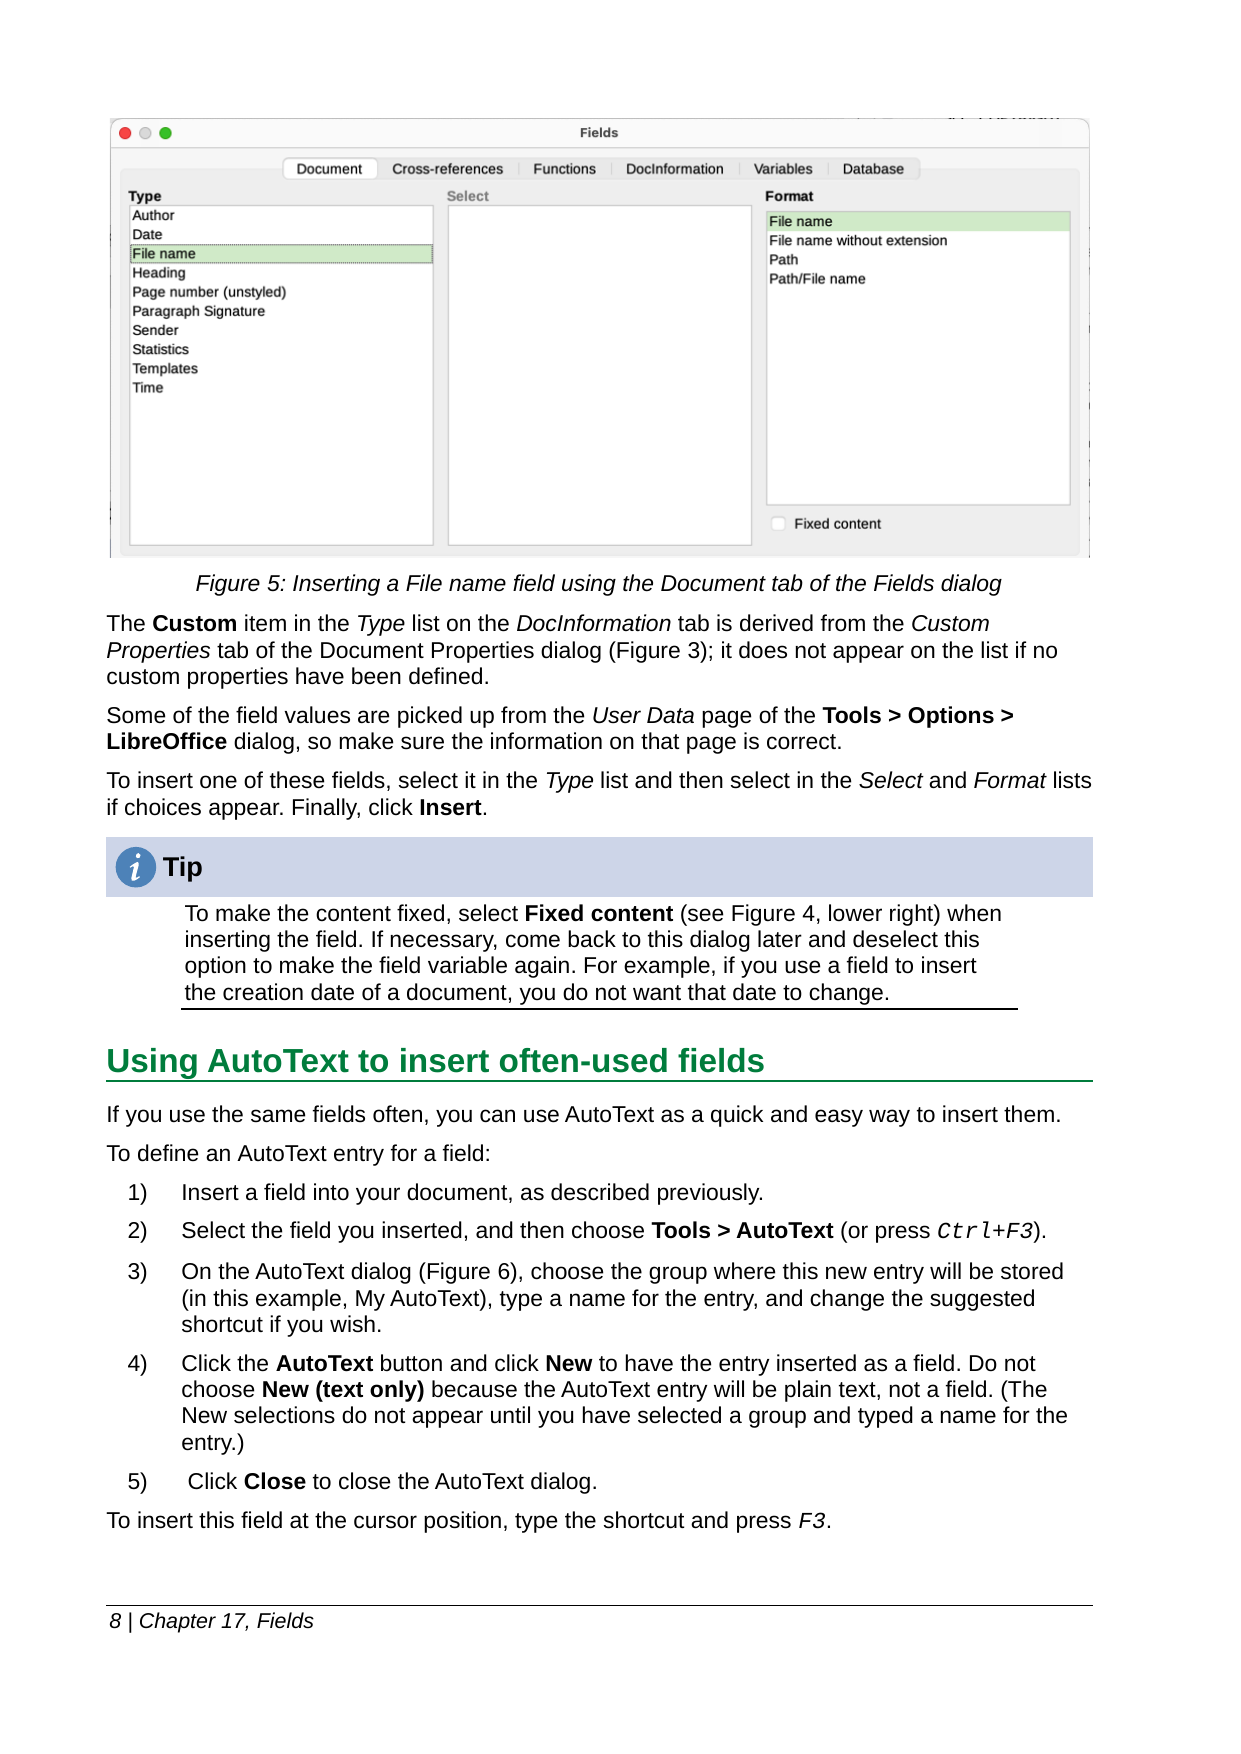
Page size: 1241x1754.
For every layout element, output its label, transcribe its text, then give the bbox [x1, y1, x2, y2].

list If you use the same fields often, you can use AutoText as a quick and easy way to insert them. [106, 1101, 1093, 1127]
text Figure 5: Inserting a File name field using the Document tab of the Fields dialog [106, 570, 1093, 596]
list Click the AutoText button and click New to have the entry inserted as a field. Do not choose New (text only) because the AutoText entry will be plain text, not a field. (The New selections do not appear until you have selected a group and typed a name for the entry.) [148, 1350, 1093, 1455]
picture [109, 118, 1090, 558]
list Click Close to close the AutoText dialog. [148, 1468, 1093, 1494]
text To make the content fixed, select Fixed content (see Figure 4, lower right) when inserting the field. If necessary, come back to this dialog later and deselect this option to make the field variable again. For example, if you use a field to insert the creation date of a document, you do not want that date to change. [181, 897, 1018, 1008]
list To define an AutoText entry for a field: [106, 1140, 1093, 1166]
text To insert this field at the cursor position, type the shortcut and press F3. [106, 1507, 1093, 1535]
subtitle Using AutoText to insert often-used fields [106, 1042, 1093, 1080]
subtitle Tip [106, 837, 1093, 897]
text Some of the field values are picked up from the User Data page of the Tools > Options > LibreOffice dialog, so make sure the information on that page is correct. [106, 702, 1093, 754]
text The Custom item in the Type list on the DocInformation tab is derived from the Custom Properties tab of the Document Properties dialog (Figure 3); it does not appear on the list if no custom properties have been defined. [106, 610, 1093, 689]
list Insert a field into your document, as described previously. [148, 1178, 1093, 1205]
text To insert one of these fields, select it in the Type list and then select in the Select and Format lists if choices appear. Finally, click Insert. [106, 767, 1093, 820]
list On the AutoText dialog (Figure 6), choose the group where this new entry will be stored (in this example, My AutoText), type a name for the entry, and change the suggested shortcut if you wish. [148, 1258, 1093, 1337]
list Select the field you inserted, and then choose Tools > AutoText (or press Ctrl+F3). [148, 1217, 1093, 1246]
